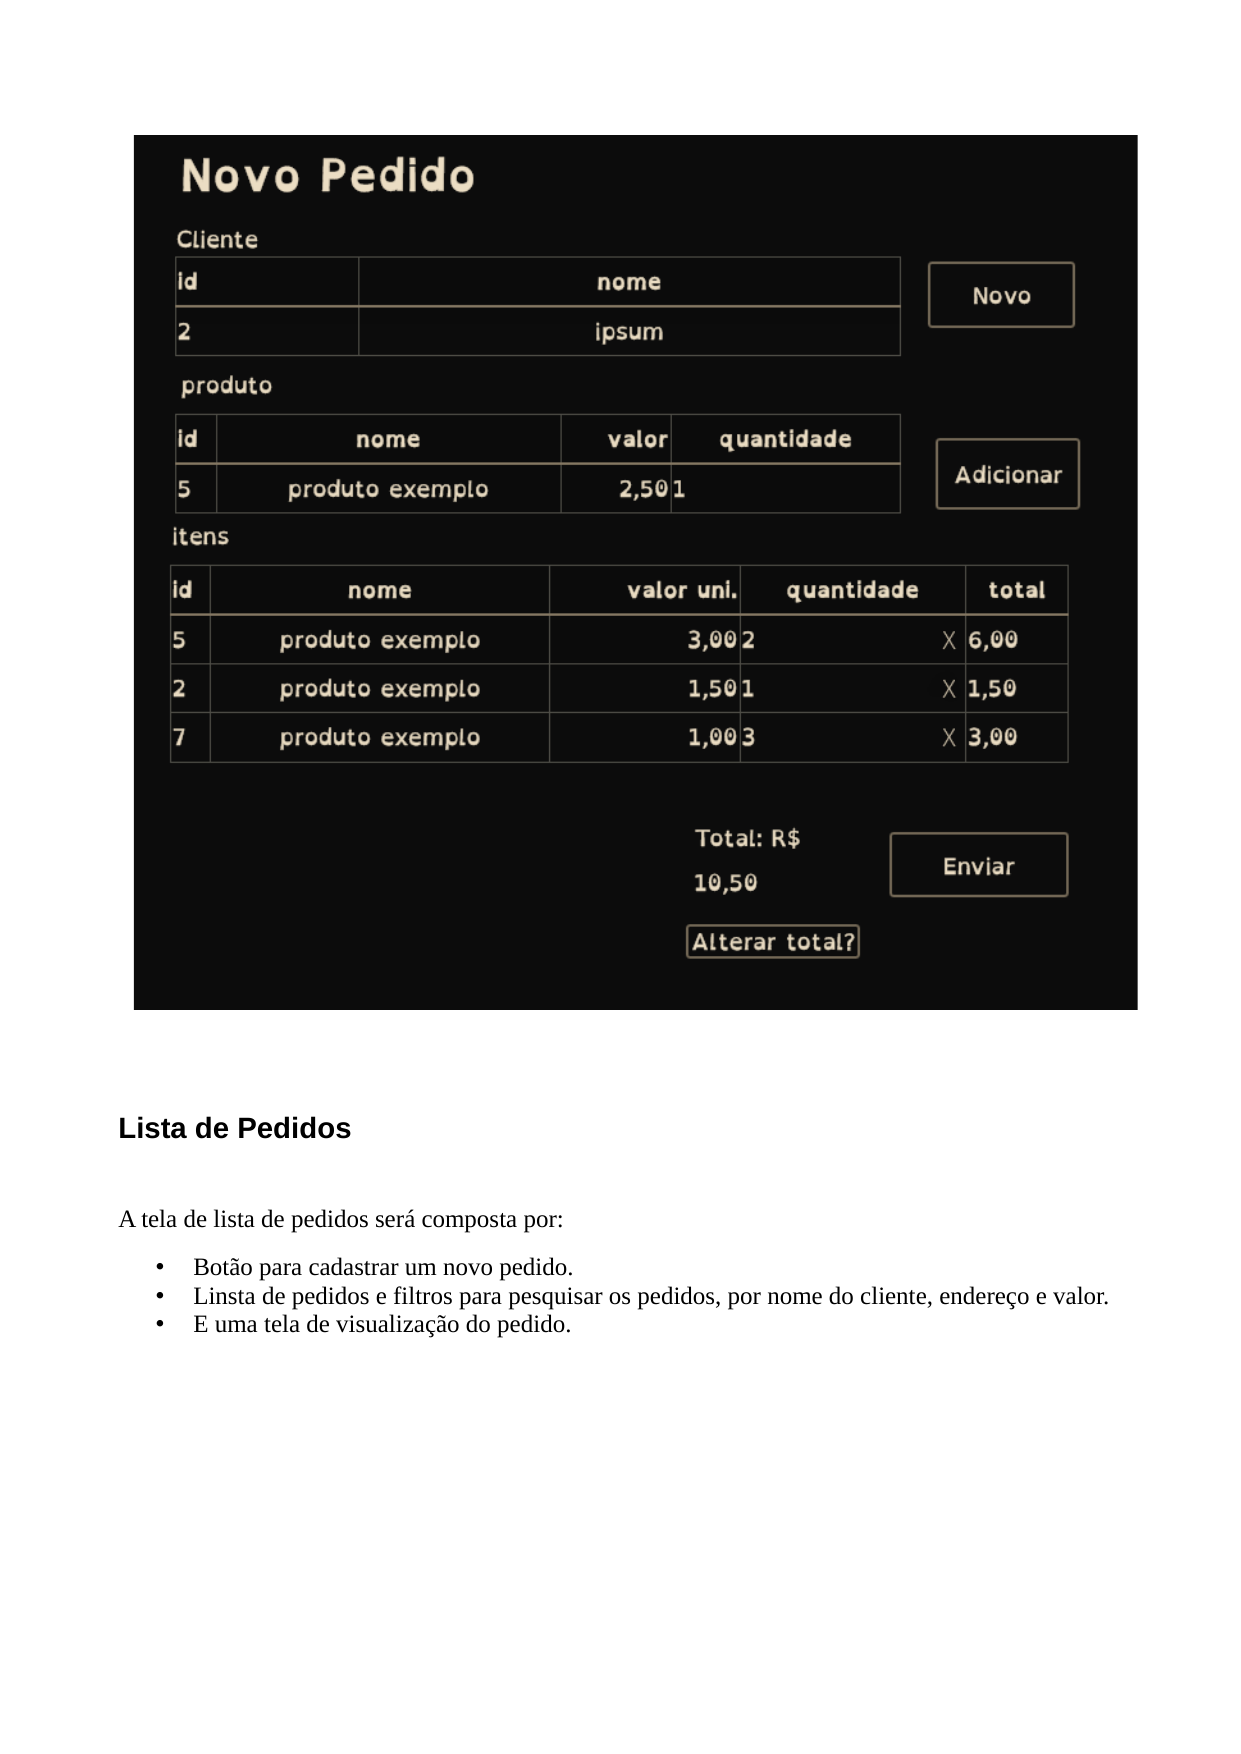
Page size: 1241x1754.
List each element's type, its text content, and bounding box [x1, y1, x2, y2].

picture [133, 135, 1138, 1010]
list E uma tela de visualização do pedido. [156, 1309, 1122, 1338]
list Linsta de pedidos e filtros para pesquisar os pedidos, por nome do cliente, endereço e valor. [156, 1281, 1122, 1309]
text A tela de lista de pedidos será composta por: [118, 1204, 1122, 1233]
subtitle Lista de Pedidos [118, 1111, 1122, 1144]
list Botão para cadastrar um novo pedido. [156, 1252, 1122, 1281]
